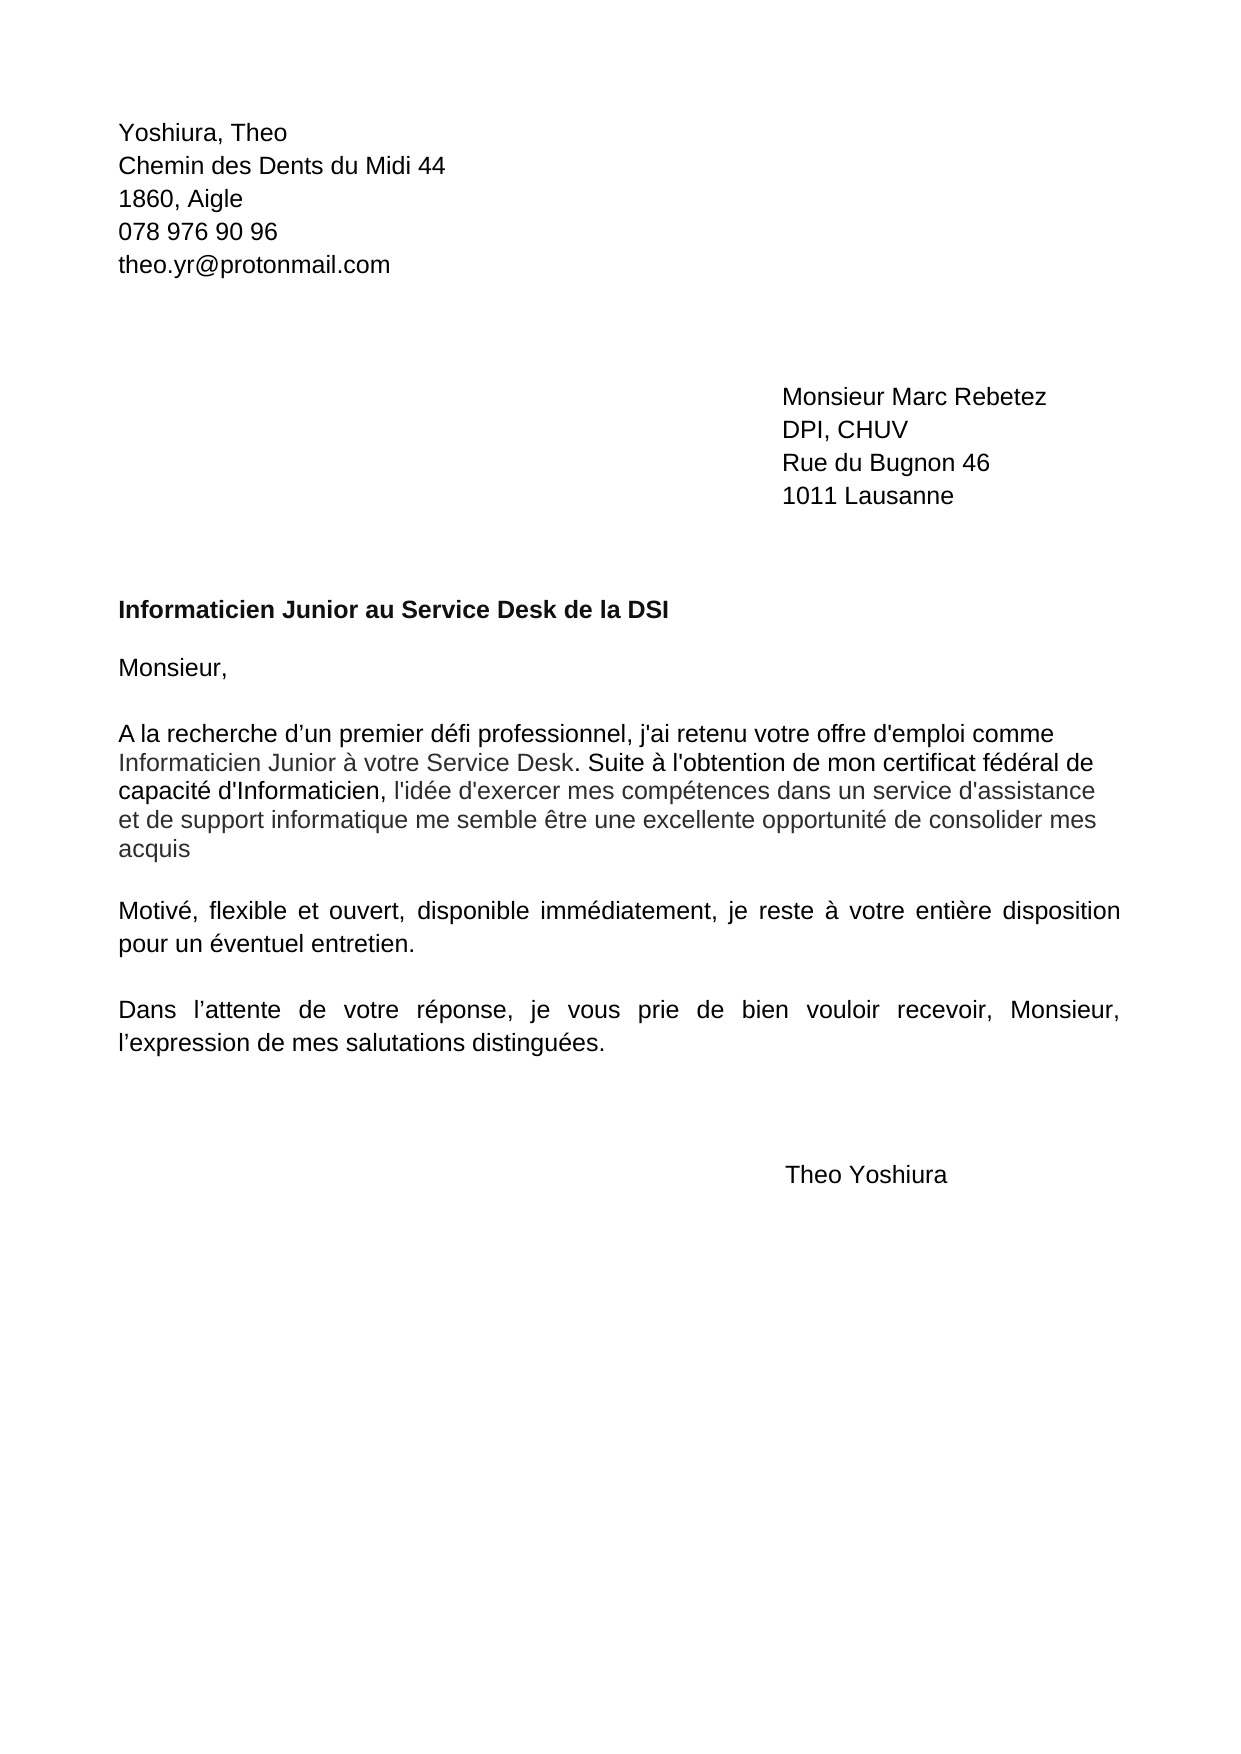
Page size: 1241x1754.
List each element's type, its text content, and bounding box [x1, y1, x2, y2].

text 078 976 90 96 [118, 217, 1122, 246]
text Yoshiura, Theo [118, 118, 1122, 147]
text Monsieur, [118, 653, 1122, 682]
text Chemin des Dents du Midi 44 [118, 151, 1122, 180]
text 1860, Aigle [118, 184, 1122, 213]
text theo.yr@protonmail.com [118, 250, 1122, 279]
text DPI, CHUV [782, 415, 1122, 444]
text Rue du Bugnon 46 1011 Lausanne [782, 448, 1122, 510]
text Dans l’attente de votre réponse, je vous prie de bien vouloir recevoir, Monsieur, l’expression de mes salutations distinguées. [118, 995, 1122, 1056]
text Theo Yoshiura [785, 1160, 1122, 1188]
text Informaticien Junior au Service Desk de la DSI [118, 595, 1122, 624]
text A la recherche d’un premier défi professionnel, j'ai retenu votre offre d'emploi comme Informaticien Junior à votre Service Desk. Suite à l'obtention de mon certificat fédéral de capacité d'Informaticien, l'idée d'exercer mes compétences dans un service d'assistance et de support informatique me semble être une excellente opportunité de consolider mes acquis [118, 719, 1122, 863]
text Monsieur Marc Rebetez [782, 382, 1122, 411]
text Motivé, flexible et ouvert, disponible immédiatement, je reste à votre entière disposition pour un éventuel entretien. [118, 896, 1122, 957]
